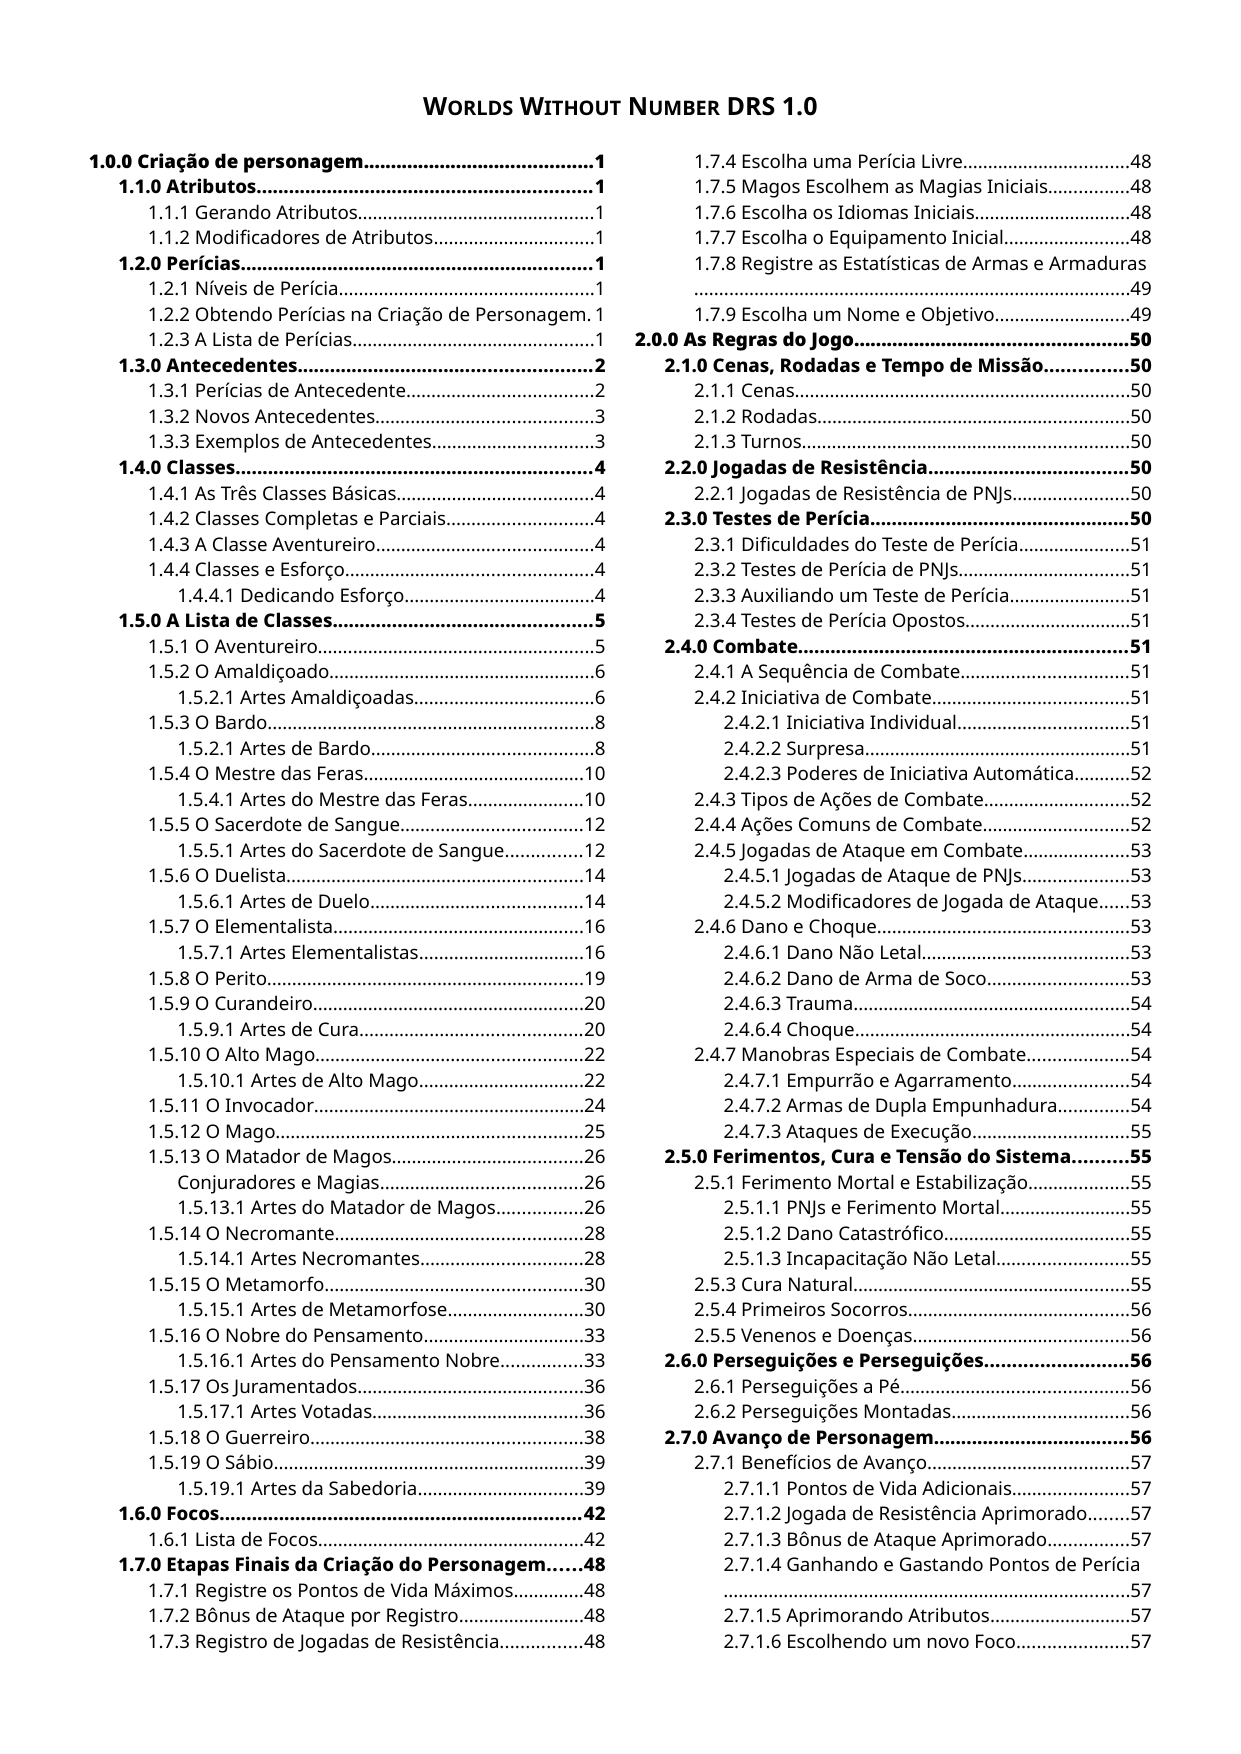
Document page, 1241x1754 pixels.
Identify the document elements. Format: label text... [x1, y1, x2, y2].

text 1.5.3 O Bardo 8 [148, 709, 605, 735]
text 1.1.1 Gerando Atributos 1 [148, 199, 605, 225]
text 1.5.6 O Duelista 14 [148, 863, 605, 888]
text 1.2.1 Níveis de Perícia 1 [148, 276, 605, 301]
text 1.5.6.1 Artes de Duelo 14 [177, 888, 605, 914]
text 2.2.0 Jogadas de Resistência 50 [664, 454, 1152, 480]
text 1.5.4 O Mestre das Feras 10 [148, 761, 605, 786]
text 2.4.4 Ações Comuns de Combate 52 [694, 812, 1152, 837]
text 1.5.18 O Guerreiro 38 [148, 1424, 605, 1450]
text 1.1.2 Modificadores de Atributos 1 [148, 225, 605, 250]
text 1.2.0 Perícias 1 [118, 250, 605, 276]
text 2.2.1 Jogadas de Resistência de PNJs 50 [694, 480, 1152, 505]
text 2.1.0 Cenas, Rodadas e Tempo de Missão 50 [664, 352, 1152, 378]
text 1.0.0 Criação de personagem 1 [88, 148, 605, 174]
text 2.4.7.1 Empurrão e Agarramento 54 [723, 1067, 1152, 1092]
text 2.4.2.1 Iniciativa Individual 51 [723, 709, 1152, 735]
text 1.5.2.1 Artes de Bardo 8 [177, 735, 605, 761]
text 2.5.4 Primeiros Socorros 56 [694, 1297, 1152, 1322]
text 1.2.3 A Lista de Perícias 1 [148, 327, 605, 352]
text Conjuradores e Magias 26 [177, 1169, 605, 1194]
text 1.5.16 O Nobre do Pensamento 33 [148, 1322, 605, 1348]
text 1.5.19 O Sábio 39 [148, 1450, 605, 1475]
text 2.5.0 Ferimentos, Cura e Tensão do Sistema 55 [664, 1143, 1152, 1169]
text 2.6.1 Perseguições a Pé 56 [694, 1373, 1152, 1399]
text 2.5.1.3 Incapacitação Não Letal 55 [723, 1246, 1152, 1271]
text 1.5.15.1 Artes de Metamorfose 30 [177, 1297, 605, 1322]
text 2.5.1 Ferimento Mortal e Estabilização 55 [694, 1169, 1152, 1194]
text 2.4.5 Jogadas de Ataque em Combate 53 [694, 837, 1152, 863]
text 2.3.1 Dificuldades do Teste de Perícia 51 [694, 531, 1152, 556]
text 1.3.0 Antecedentes 2 [118, 352, 605, 378]
text 2.4.0 Combate 51 [664, 633, 1152, 658]
text 1.5.16.1 Artes do Pensamento Nobre 33 [177, 1348, 605, 1373]
text 2.7.1.4 Ganhando e Gastando Pontos de Perícia 57 [723, 1552, 1152, 1603]
text 1.7.1 Registre os Pontos de Vida Máximos 48 [148, 1577, 605, 1603]
text 2.1.2 Rodadas 50 [694, 403, 1152, 429]
text 1.7.6 Escolha os Idiomas Iniciais 48 [694, 199, 1152, 225]
text 1.5.1 O Aventureiro 5 [148, 633, 605, 658]
text 1.5.9 O Curandeiro 20 [148, 990, 605, 1016]
text Worlds Without Number DRS 1.0 [88, 88, 1152, 123]
text 1.5.14.1 Artes Necromantes 28 [177, 1246, 605, 1271]
text 1.5.13 O Matador de Magos 26 [148, 1143, 605, 1169]
text 1.2.2 Obtendo Perícias na Criação de Personagem 1 [148, 301, 605, 327]
text 1.7.4 Escolha uma Perícia Livre 48 [694, 148, 1152, 174]
text 1.5.5 O Sacerdote de Sangue 12 [148, 812, 605, 837]
text 2.4.6 Dano e Choque 53 [694, 914, 1152, 939]
text 1.5.0 A Lista de Classes 5 [118, 607, 605, 633]
text 1.6.0 Focos 42 [118, 1501, 605, 1526]
text 1.5.4.1 Artes do Mestre das Feras 10 [177, 786, 605, 812]
text 1.5.9.1 Artes de Cura 20 [177, 1016, 605, 1041]
text 2.7.1 Benefícios de Avanço 57 [694, 1450, 1152, 1475]
text 2.7.1.3 Bônus de Ataque Aprimorado 57 [723, 1526, 1152, 1552]
text 1.5.17 Os Juramentados 36 [148, 1373, 605, 1399]
text 1.4.4.1 Dedicando Esforço 4 [177, 582, 605, 607]
text 2.4.5.1 Jogadas de Ataque de PNJs 53 [723, 863, 1152, 888]
text 2.4.5.2 Modificadores de Jogada de Ataque 53 [723, 888, 1152, 914]
text 2.7.1.1 Pontos de Vida Adicionais 57 [723, 1475, 1152, 1501]
text 1.5.17.1 Artes Votadas 36 [177, 1399, 605, 1424]
text 2.6.0 Perseguições e Perseguições 56 [664, 1348, 1152, 1373]
text 1.3.3 Exemplos de Antecedentes 3 [148, 429, 605, 454]
text 1.7.5 Magos Escolhem as Magias Iniciais 48 [694, 174, 1152, 199]
text 2.1.1 Cenas 50 [694, 378, 1152, 403]
text 2.1.3 Turnos 50 [694, 429, 1152, 454]
text 1.5.13.1 Artes do Matador de Magos 26 [177, 1194, 605, 1220]
text 1.5.5.1 Artes do Sacerdote de Sangue 12 [177, 837, 605, 863]
text 1.5.15 O Metamorfo 30 [148, 1271, 605, 1297]
text 2.3.4 Testes de Perícia Opostos 51 [694, 607, 1152, 633]
text 2.4.1 A Sequência de Combate 51 [694, 658, 1152, 684]
text 1.4.0 Classes 4 [118, 454, 605, 480]
text 1.1.0 Atributos 1 [118, 174, 605, 199]
text 1.5.2 O Amaldiçoado 6 [148, 658, 605, 684]
text 1.4.1 As Três Classes Básicas 4 [148, 480, 605, 505]
text 1.5.8 O Perito 19 [148, 965, 605, 990]
text 1.4.3 A Classe Aventureiro 4 [148, 531, 605, 556]
text 1.7.3 Registro de Jogadas de Resistência 48 [148, 1628, 605, 1654]
text 1.6.1 Lista de Focos 42 [148, 1526, 605, 1552]
text 2.7.0 Avanço de Personagem 56 [664, 1424, 1152, 1450]
text 2.7.1.2 Jogada de Resistência Aprimorado 57 [723, 1501, 1152, 1526]
text 2.7.1.5 Aprimorando Atributos 57 [723, 1603, 1152, 1628]
text 2.3.2 Testes de Perícia de PNJs 51 [694, 556, 1152, 582]
text 1.5.11 O Invocador 24 [148, 1092, 605, 1118]
text 2.5.3 Cura Natural 55 [694, 1271, 1152, 1297]
text 2.4.7 Manobras Especiais de Combate 54 [694, 1041, 1152, 1067]
text 2.5.1.2 Dano Catastrófico 55 [723, 1220, 1152, 1246]
text 1.7.8 Registre as Estatísticas de Armas e Armaduras 49 [694, 250, 1152, 301]
text 2.7.1.6 Escolhendo um novo Foco 57 [723, 1628, 1152, 1654]
text 1.7.2 Bônus de Ataque por Registro 48 [148, 1603, 605, 1628]
text 2.4.2 Iniciativa de Combate 51 [694, 684, 1152, 709]
text 2.3.3 Auxiliando um Teste de Perícia 51 [694, 582, 1152, 607]
text 2.4.7.2 Armas de Dupla Empunhadura 54 [723, 1092, 1152, 1118]
text 2.5.5 Venenos e Doenças 56 [694, 1322, 1152, 1348]
text 1.5.10.1 Artes de Alto Mago 22 [177, 1067, 605, 1092]
text 2.4.6.4 Choque 54 [723, 1016, 1152, 1041]
text 1.5.2.1 Artes Amaldiçoadas 6 [177, 684, 605, 709]
text 1.4.2 Classes Completas e Parciais 4 [148, 505, 605, 531]
text 2.0.0 As Regras do Jogo 50 [635, 327, 1152, 352]
text 2.4.2.2 Surpresa 51 [723, 735, 1152, 761]
text 1.5.12 O Mago 25 [148, 1118, 605, 1143]
text 1.5.10 O Alto Mago 22 [148, 1041, 605, 1067]
text 1.5.14 O Necromante 28 [148, 1220, 605, 1246]
text 1.5.7 O Elementalista 16 [148, 914, 605, 939]
text 2.4.6.2 Dano de Arma de Soco 53 [723, 965, 1152, 990]
text 2.6.2 Perseguições Montadas 56 [694, 1399, 1152, 1424]
text 1.3.1 Perícias de Antecedente 2 [148, 378, 605, 403]
text 2.5.1.1 PNJs e Ferimento Mortal 55 [723, 1194, 1152, 1220]
text 2.4.7.3 Ataques de Execução 55 [723, 1118, 1152, 1143]
text 1.7.7 Escolha o Equipamento Inicial 48 [694, 225, 1152, 250]
text 2.4.6.3 Trauma 54 [723, 990, 1152, 1016]
text 1.4.4 Classes e Esforço 4 [148, 556, 605, 582]
text 1.5.19.1 Artes da Sabedoria 39 [177, 1475, 605, 1501]
text 1.3.2 Novos Antecedentes 3 [148, 403, 605, 429]
text 2.4.6.1 Dano Não Letal 53 [723, 939, 1152, 965]
text 2.4.2.3 Poderes de Iniciativa Automática 52 [723, 761, 1152, 786]
text 1.5.7.1 Artes Elementalistas 16 [177, 939, 605, 965]
text 2.3.0 Testes de Perícia 50 [664, 505, 1152, 531]
text 2.4.3 Tipos de Ações de Combate 52 [694, 786, 1152, 812]
text 1.7.9 Escolha um Nome e Objetivo 49 [694, 301, 1152, 327]
text 1.7.0 Etapas Finais da Criação do Personagem 48 [118, 1552, 605, 1577]
